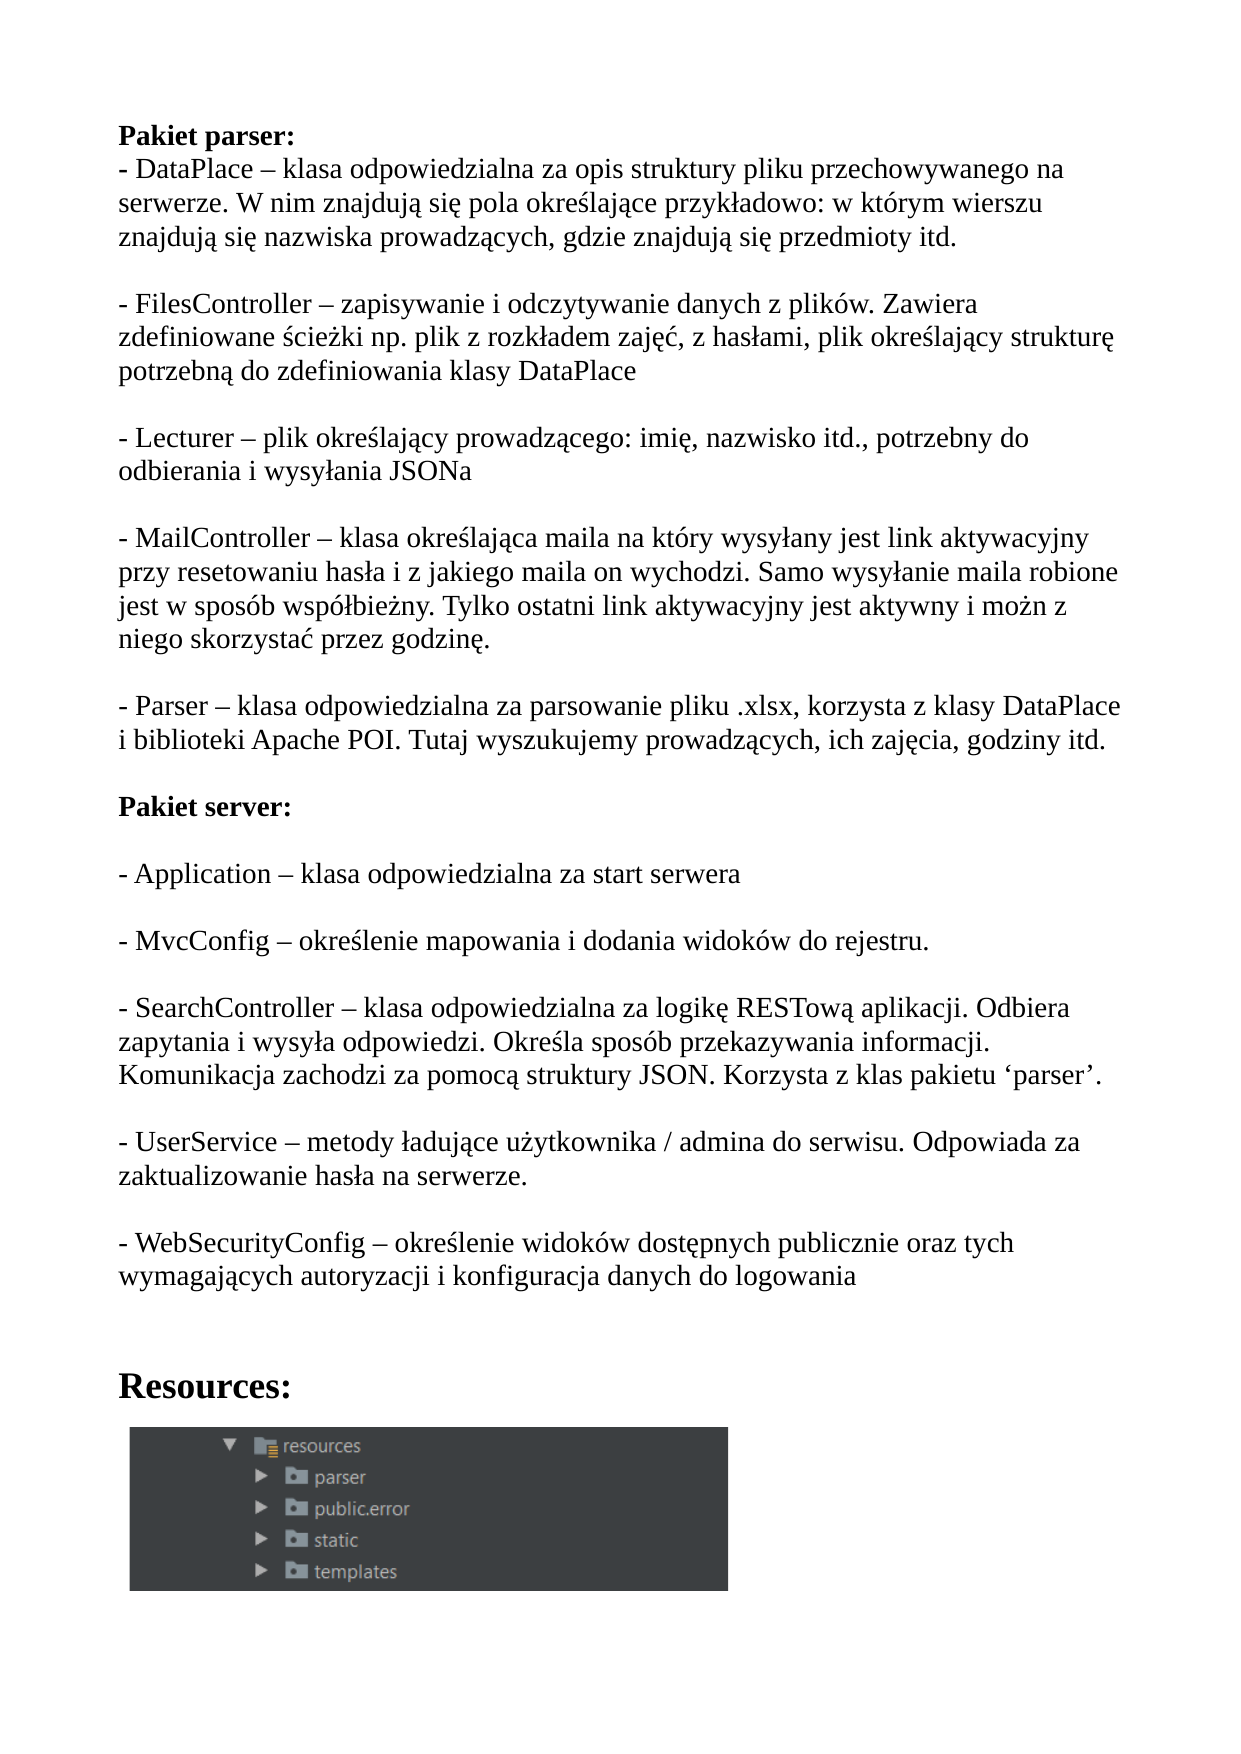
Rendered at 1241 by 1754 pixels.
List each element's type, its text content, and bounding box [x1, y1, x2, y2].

text - Parser – klasa odpowiedzialna za parsowanie pliku .xlsx, korzysta z klasy DataPlace i biblioteki Apache POI. Tutaj wyszukujemy prowadzących, ich zajęcia, godziny itd. [118, 688, 1122, 755]
text Pakiet parser: [118, 118, 1122, 152]
text Resources: [118, 1364, 1122, 1407]
text - MailController – klasa określająca maila na który wysyłany jest link aktywacyjny przy resetowaniu hasła i z jakiego maila on wychodzi. Samo wysyłanie maila robione jest w sposób współbieżny. Tylko ostatni link aktywacyjny jest aktywny i możn z niego skorzystać przez godzinę. [118, 521, 1122, 655]
text - Application – klasa odpowiedzialna za start serwera [118, 856, 1122, 889]
text - WebSecurityConfig – określenie widoków dostępnych publicznie oraz tych wymagających autoryzacji i konfiguracja danych do logowania [118, 1225, 1122, 1292]
text - Lecturer – plik określający prowadzącego: imię, nazwisko itd., potrzebny do odbierania i wysyłania JSONa [118, 420, 1122, 487]
text - SearchController – klasa odpowiedzialna za logikę RESTową aplikacji. Odbiera zapytania i wysyła odpowiedzi. Określa sposób przekazywania informacji. Komunikacja zachodzi za pomocą struktury JSON. Korzysta z klas pakietu ‘parser’. [118, 990, 1122, 1091]
picture [129, 1427, 729, 1591]
text - UserService – metody ładujące użytkownika / admina do serwisu. Odpowiada za zaktualizowanie hasła na serwerze. [118, 1124, 1122, 1191]
text - FilesController – zapisywanie i odczytywanie danych z plików. Zawiera zdefiniowane ścieżki np. plik z rozkładem zajęć, z hasłami, plik określający strukturę potrzebną do zdefiniowania klasy DataPlace [118, 286, 1122, 386]
text - DataPlace – klasa odpowiedzialna za opis struktury pliku przechowywanego na serwerze. W nim znajdują się pola określające przykładowo: w którym wierszu znajdują się nazwiska prowadzących, gdzie znajdują się przedmioty itd. [118, 152, 1122, 252]
text - MvcConfig – określenie mapowania i dodania widoków do rejestru. [118, 923, 1122, 957]
text Pakiet server: [118, 789, 1122, 822]
